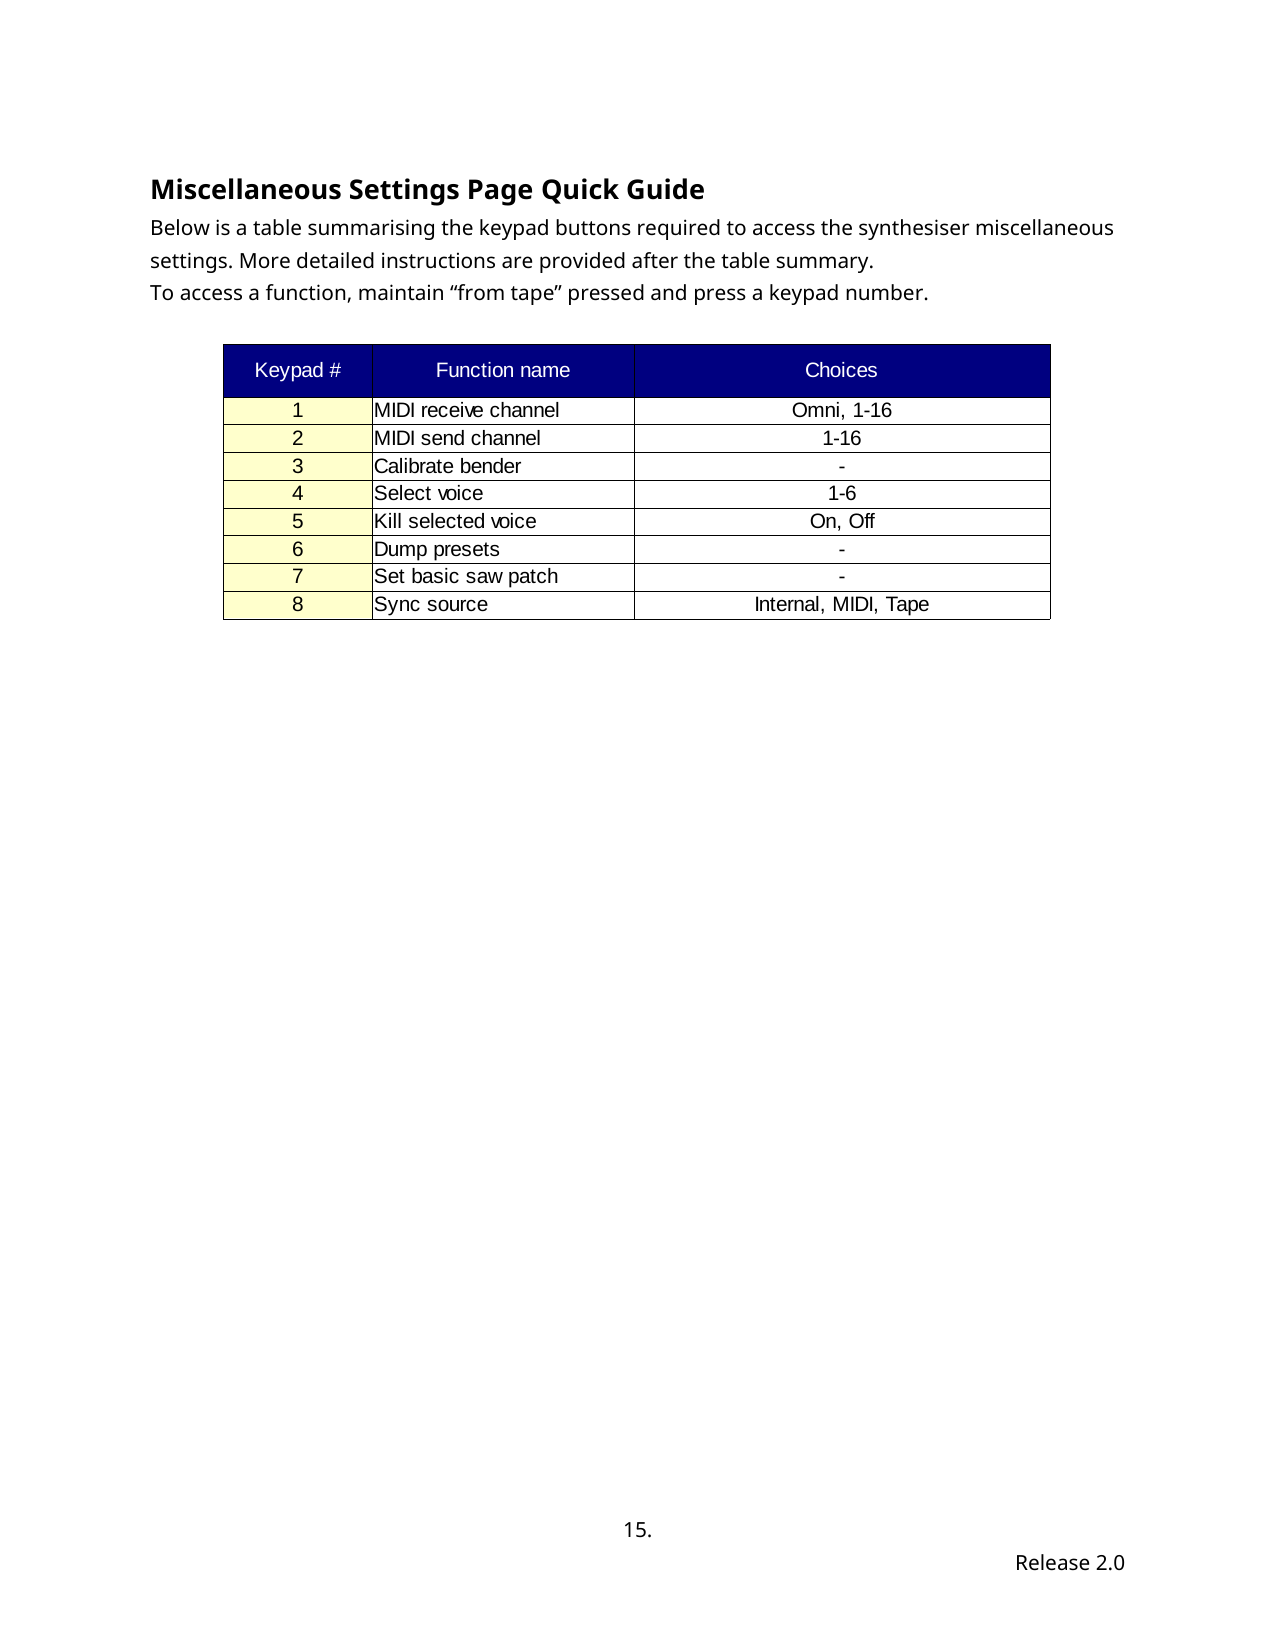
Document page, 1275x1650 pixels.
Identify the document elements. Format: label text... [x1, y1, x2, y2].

text Below is a table summarising the keypad buttons required to access the synthesiser miscellaneous settings. More detailed instructions are provided after the table summary. [150, 213, 1125, 274]
text To access a function, maintain “from tape” pressed and press a keypad number. [150, 278, 1125, 307]
subtitle Miscellaneous Settings Page Quick Guide [150, 171, 1125, 208]
